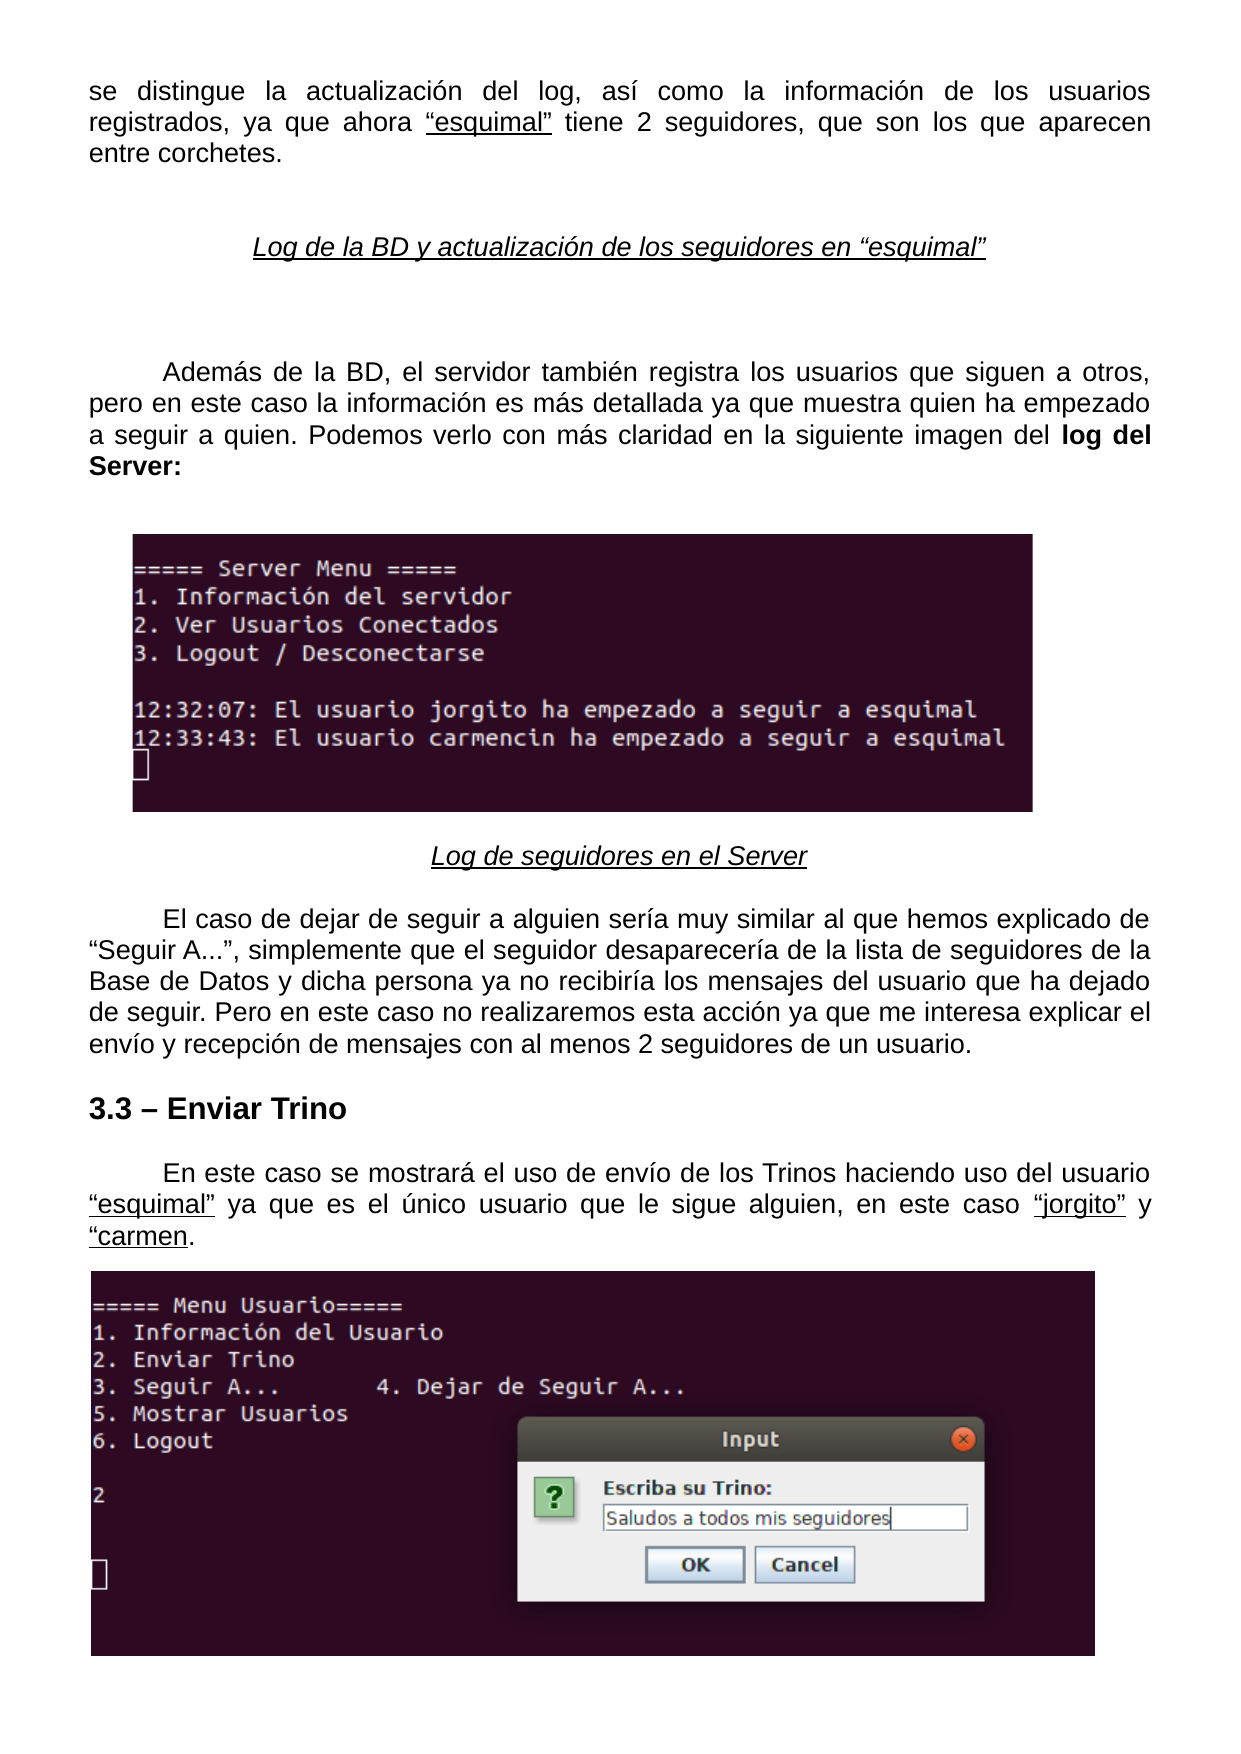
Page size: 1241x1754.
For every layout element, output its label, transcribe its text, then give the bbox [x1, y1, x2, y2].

text El caso de dejar de seguir a alguien sería muy similar al que hemos explicado de “Seguir A...”, simplemente que el seguidor desaparecería de la lista de seguidores de la Base de Datos y dicha persona ya no recibiría los mensajes del usuario que ha dejado de seguir. Pero en este caso no realizaremos esta acción ya que me interesa explicar el envío y recepción de mensajes con al menos 2 seguidores de un usuario. [88, 903, 1152, 1059]
text Log de la BD y actualización de los seguidores en “esquimal” [88, 231, 1152, 262]
text En este caso se mostrará el uso de envío de los Trinos haciendo uso del usuario “esquimal” ya que es el único usuario que le sigue alguien, en este caso “jorgito” y “carmen. [88, 1157, 1152, 1251]
text 3.3 – Enviar Trino [88, 1090, 1152, 1126]
text Además de la BD, el servidor también registra los usuarios que siguen a otros, pero en este caso la información es más detallada ya que muestra quien ha empezado a seguir a quien. Podemos verlo con más claridad en la siguiente imagen del log del Server: [88, 356, 1152, 481]
text se distingue la actualización del log, así como la información de los usuarios registrados, ya que ahora “esquimal” tiene 2 seguidores, que son los que aparecen entre corchetes. [88, 75, 1152, 169]
text Log de seguidores en el Server [88, 840, 1152, 871]
